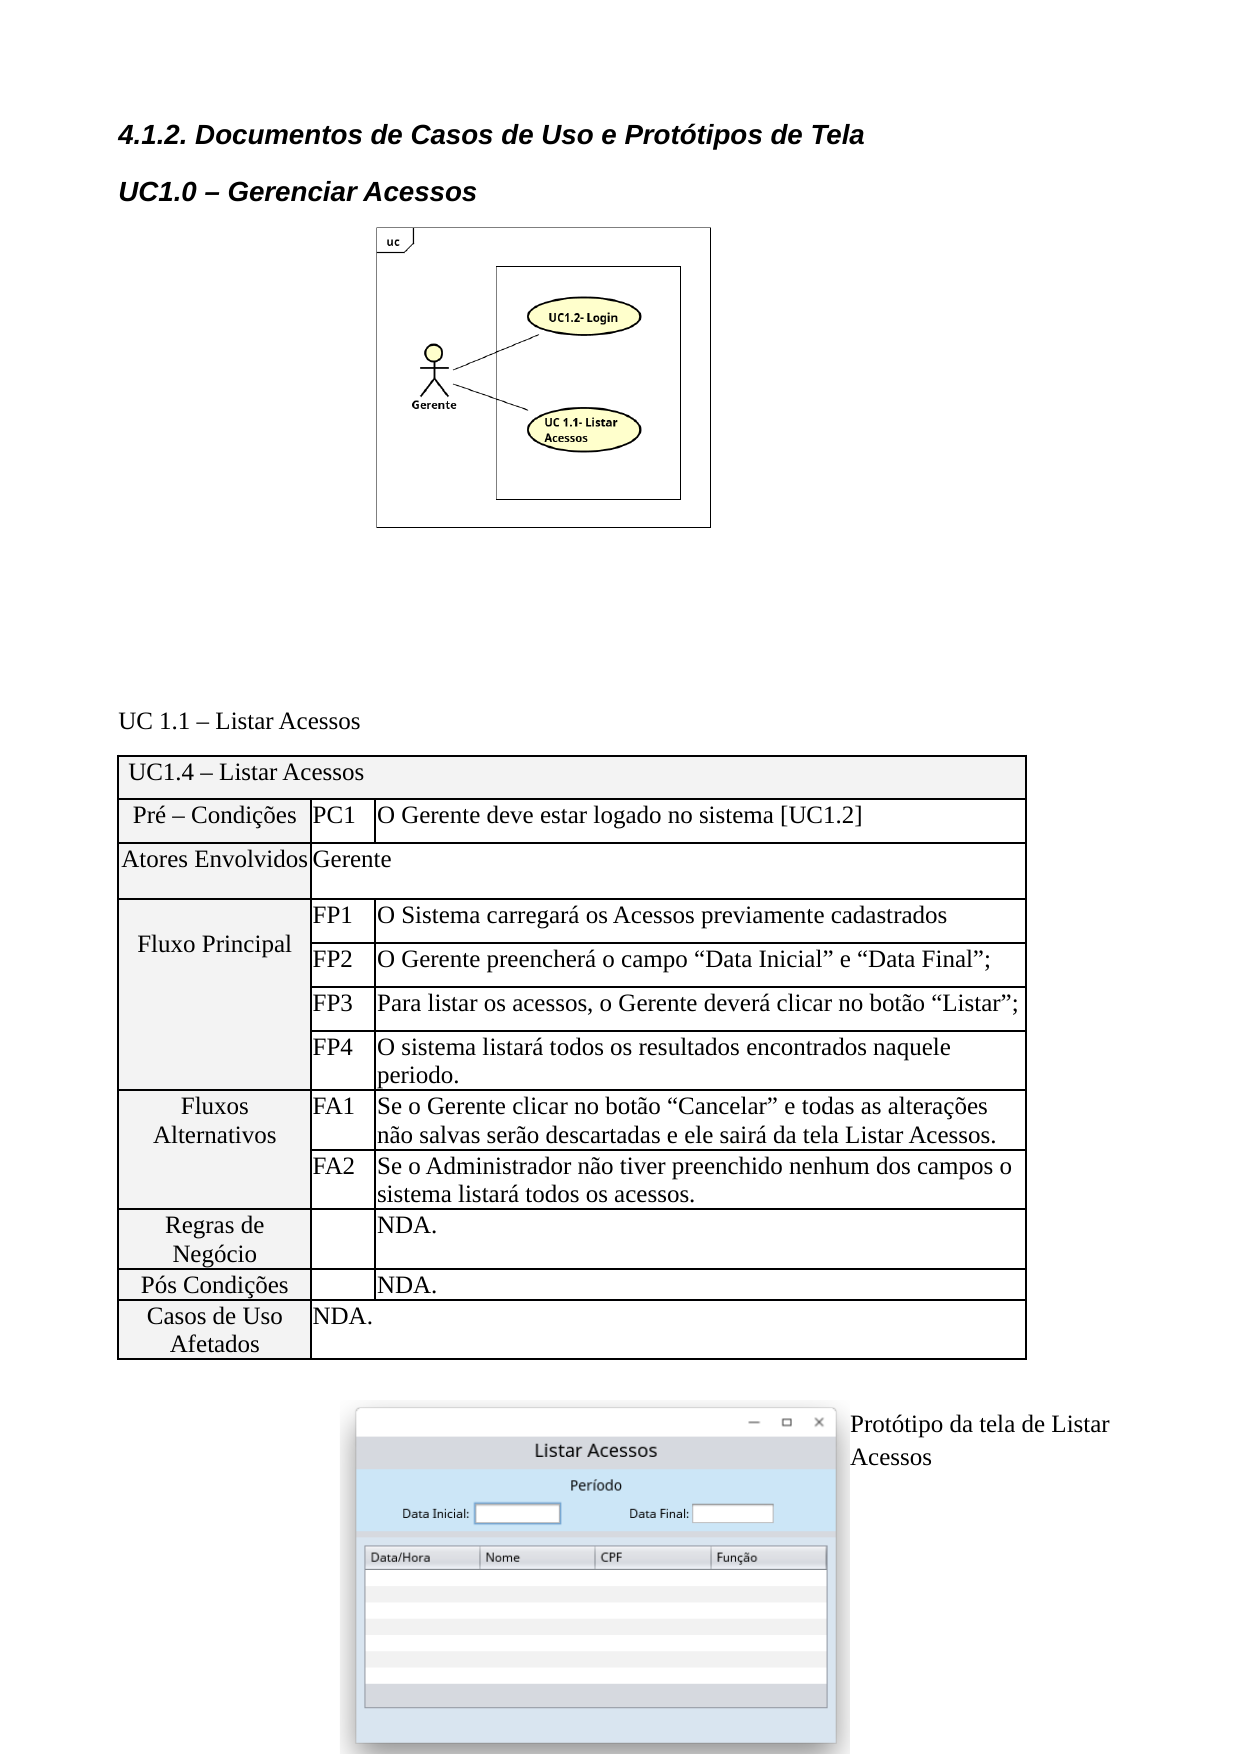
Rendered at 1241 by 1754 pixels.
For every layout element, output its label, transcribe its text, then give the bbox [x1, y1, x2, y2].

table_cell Casos de Uso Afetados [119, 1301, 310, 1358]
table_cell FA2 [312, 1151, 374, 1208]
text [118, 1409, 339, 1471]
table_cell FA1 [312, 1091, 374, 1149]
picture [339, 1400, 850, 1754]
table_cell Atores Envolvidos [119, 844, 310, 898]
table_header UC1.4 – Listar Acessos [119, 757, 1025, 798]
table_cell NDA. [376, 1210, 1025, 1268]
table_cell Se o Gerente clicar no botão “Cancelar” e todas as alterações não salvas serão descartadas e ele sairá da tela Listar Acessos. [376, 1091, 1025, 1149]
table_cell FP1 [312, 900, 374, 942]
picture [367, 218, 719, 536]
table_cell Pré – Condições [119, 800, 310, 842]
table_cell NDA. [376, 1270, 1025, 1299]
table_cell Fluxos Alternativos [119, 1091, 310, 1208]
text Protótipo da tela de Listar Acessos [850, 1409, 1122, 1471]
table_cell Pós Condições [119, 1270, 310, 1299]
table_cell [312, 1270, 374, 1299]
table_cell Se o Administrador não tiver preenchido nenhum dos campos o sistema listará todos os acessos. [376, 1151, 1025, 1208]
table_cell FP2 [312, 944, 374, 986]
subtitle 4.1.2. Documentos de Casos de Uso e Protótipos de Tela [118, 118, 1122, 150]
table_cell [312, 1210, 374, 1268]
table_cell PC1 [312, 800, 374, 842]
table_cell Para listar os acessos, o Gerente deverá clicar no botão “Listar”; [376, 988, 1025, 1029]
table_cell O Gerente deve estar logado no sistema [UC1.2] [376, 800, 1025, 842]
table_cell Regras de Negócio [119, 1210, 310, 1268]
table_cell O sistema listará todos os resultados encontrados naquele periodo. [376, 1032, 1025, 1089]
subtitle UC1.0 – Gerenciar Acessos [118, 175, 1122, 207]
table_cell FP3 [312, 988, 374, 1029]
table_cell Gerente [312, 844, 1025, 898]
table_cell FP4 [312, 1032, 374, 1089]
table_cell O Gerente preencherá o campo “Data Inicial” e “Data Final”; [376, 944, 1025, 986]
table_cell Fluxo Principal [119, 900, 310, 1089]
table_cell O Sistema carregará os Acessos previamente cadastrados [376, 900, 1025, 942]
text UC 1.1 – Listar Acessos [118, 706, 1122, 734]
table_cell NDA. [312, 1301, 1025, 1358]
